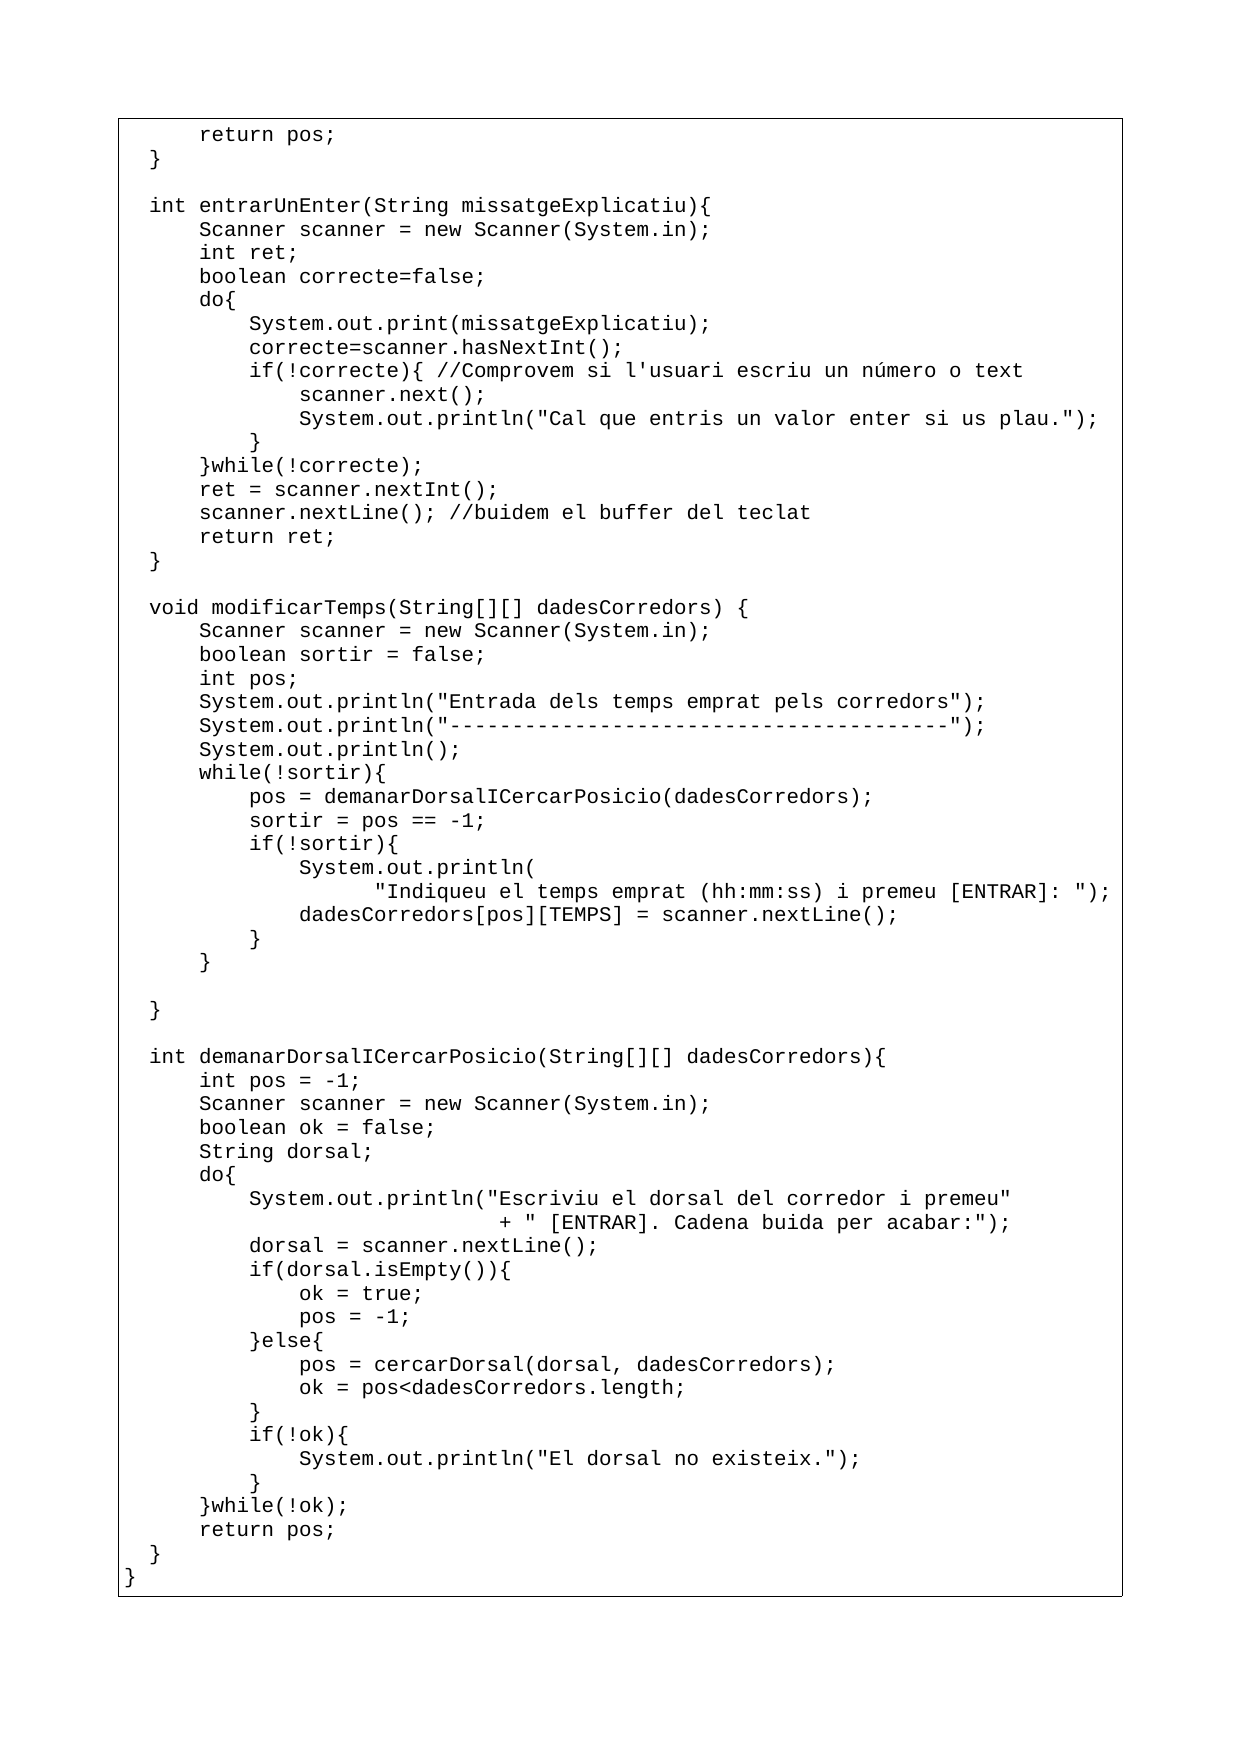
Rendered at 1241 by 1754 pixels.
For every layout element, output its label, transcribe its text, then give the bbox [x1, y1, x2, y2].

table_header return pos; } int entrarUnEnter(String missatgeExplicatiu){ Scanner scanner = new Scanner(System.in); int ret; boolean correcte=false; do{ System.out.print(missatgeExplicatiu); correcte=scanner.hasNextInt(); if(!correcte){ //Comprovem si l'usuari escriu un número o text scanner.next(); System.out.println("Cal que entris un valor enter si us plau."); } }while(!correcte); ret = scanner.nextInt(); scanner.nextLine(); //buidem el buffer del teclat return ret; } void modificarTemps(String[][] dadesCorredors) { Scanner scanner = new Scanner(System.in); boolean sortir = false; int pos; System.out.println("Entrada dels temps emprat pels corredors"); System.out.println("----------------------------------------"); System.out.println(); while(!sortir){ pos = demanarDorsalICercarPosicio(dadesCorredors); sortir = pos == -1; if(!sortir){ System.out.println( "Indiqueu el temps emprat (hh:mm:ss) i premeu [ENTRAR]: "); dadesCorredors[pos][TEMPS] = scanner.nextLine(); } } } int demanarDorsalICercarPosicio(String[][] dadesCorredors){ int pos = -1; Scanner scanner = new Scanner(System.in); boolean ok = false; String dorsal; do{ System.out.println("Escriviu el dorsal del corredor i premeu" + " [ENTRAR]. Cadena buida per acabar:"); dorsal = scanner.nextLine(); if(dorsal.isEmpty()){ ok = true; pos = -1; }else{ pos = cercarDorsal(dorsal, dadesCorredors); ok = pos<dadesCorredors.length; } if(!ok){ System.out.println("El dorsal no existeix."); } }while(!ok); return pos; } } [119, 119, 1122, 1596]
